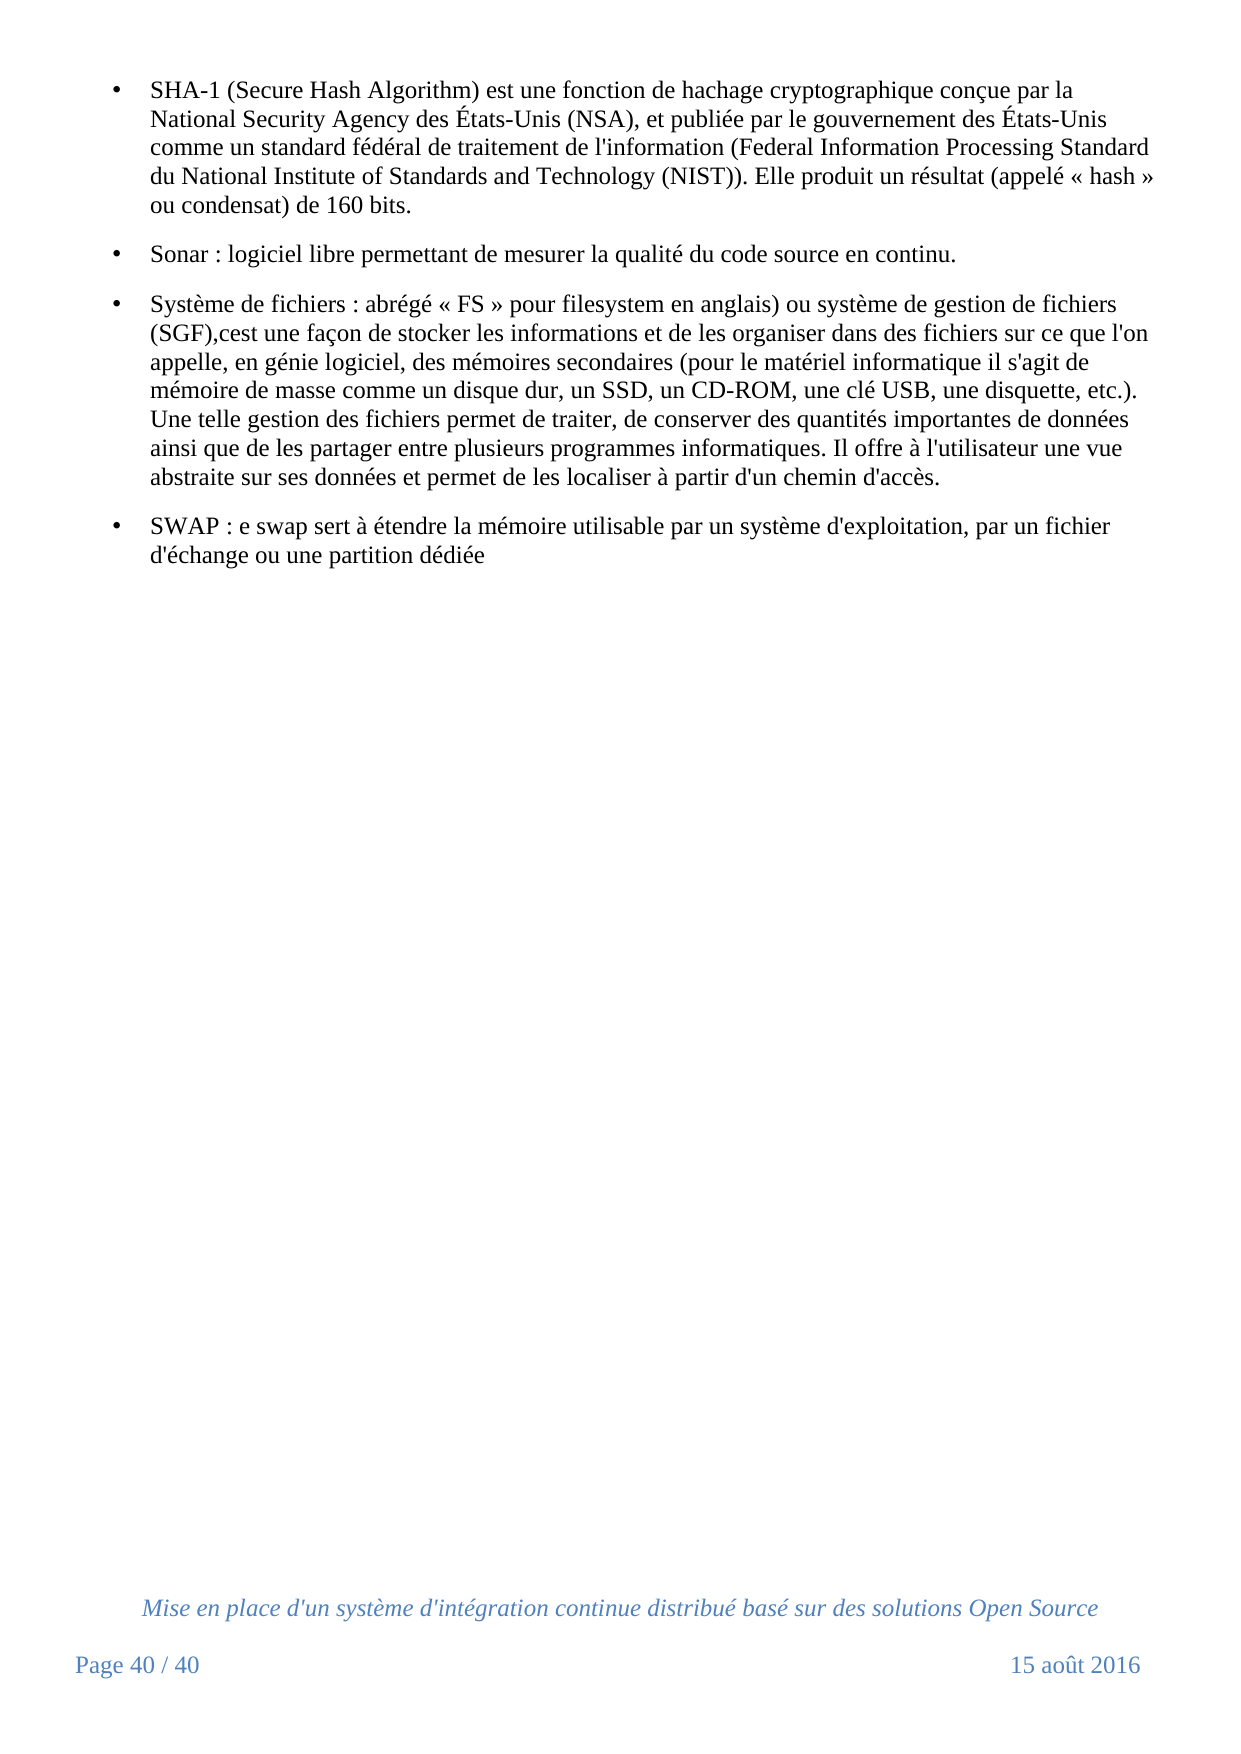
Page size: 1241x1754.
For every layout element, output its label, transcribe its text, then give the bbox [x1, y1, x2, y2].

list SHA-1 (Secure Hash Algorithm) est une fonction de hachage cryptographique conçue par la National Security Agency des États-Unis (NSA), et publiée par le gouvernement des États-Unis comme un standard fédéral de traitement de l'information (Federal Information Processing Standard du National Institute of Standards and Technology (NIST)). Elle produit un résultat (appelé « hash » ou condensat) de 160 bits. [112, 75, 1165, 219]
list Système de fichiers : abrégé « FS » pour filesystem en anglais) ou système de gestion de fichiers (SGF),cest une façon de stocker les informations et de les organiser dans des fichiers sur ce que l'on appelle, en génie logiciel, des mémoires secondaires (pour le matériel informatique il s'agit de mémoire de masse comme un disque dur, un SSD, un CD-ROM, une clé USB, une disquette, etc.). Une telle gestion des fichiers permet de traiter, de conserver des quantités importantes de données ainsi que de les partager entre plusieurs programmes informatiques. Il offre à l'utilisateur une vue abstraite sur ses données et permet de les localiser à partir d'un chemin d'accès. [112, 289, 1165, 490]
list SWAP : e swap sert à étendre la mémoire utilisable par un système d'exploitation, par un fichier d'échange ou une partition dédiée [112, 511, 1165, 569]
list Sonar : logiciel libre permettant de mesurer la qualité du code source en continu. [112, 239, 1165, 268]
